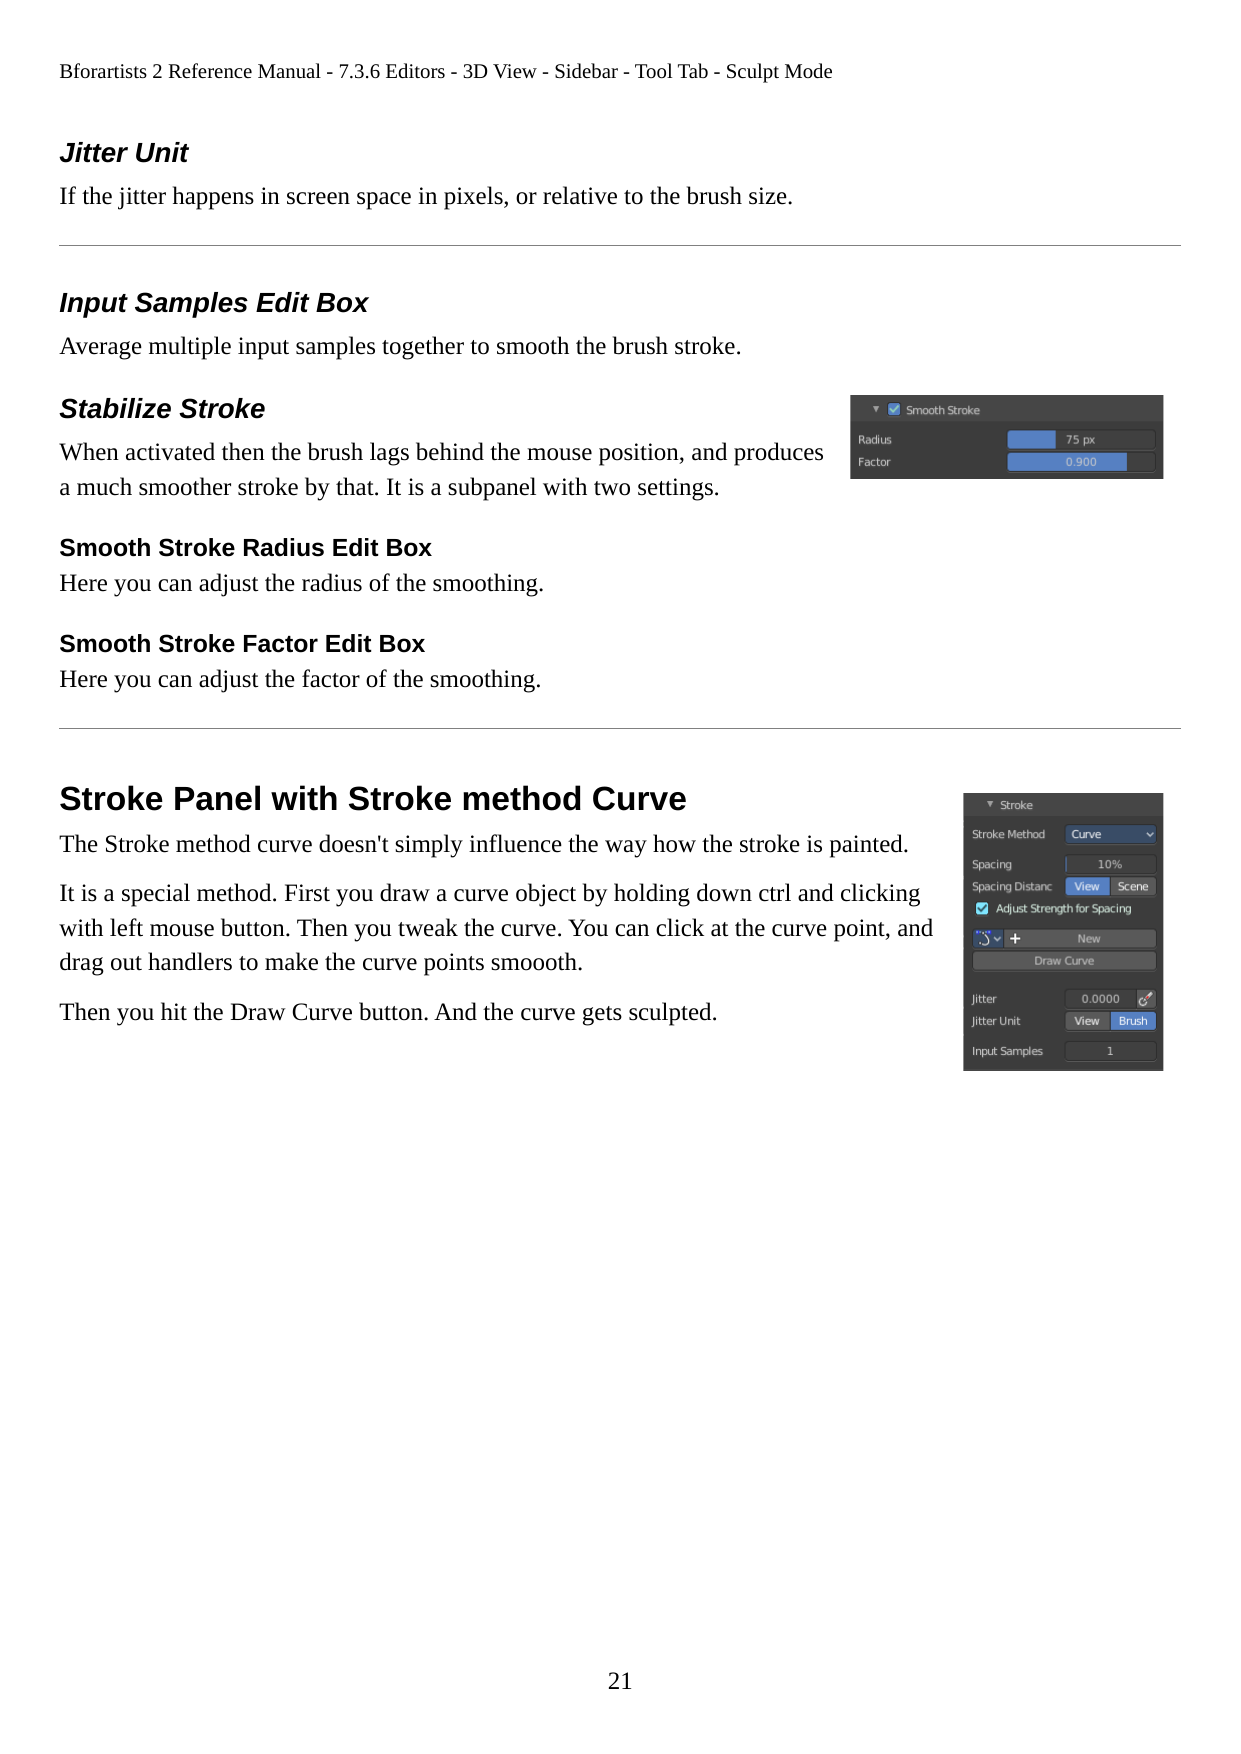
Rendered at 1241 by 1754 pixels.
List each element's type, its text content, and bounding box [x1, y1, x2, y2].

text The Stroke method curve doesn't simply influence the way how the stroke is painted. [59, 829, 963, 858]
subtitle Smooth Stroke Radius Edit Box [59, 533, 1181, 562]
subtitle Smooth Stroke Factor Edit Box [59, 629, 1181, 658]
text Then you hit the Draw Curve button. And the curve gets sculpted. [59, 997, 963, 1025]
picture [963, 793, 1164, 1071]
subtitle Jitter Unit [59, 137, 1181, 168]
subtitle Input Samples Edit Box [59, 287, 1181, 319]
text If the jitter happens in screen space in pixels, or relative to the brush size. [59, 181, 1181, 210]
subtitle Stabilize Stroke [59, 393, 1181, 424]
text It is a special method. First you draw a curve object by holding down ctrl and clicking with left mouse button. Then you tweak the curve. You can click at the curve point, and drag out handlers to make the curve points smoooth. [59, 878, 963, 976]
picture [850, 395, 1164, 479]
text Here you can adjust the factor of the smoothing. [59, 664, 1181, 693]
subtitle Stroke Panel with Stroke method Curve [59, 778, 1181, 817]
text When activated then the brush lags behind the mouse position, and produces a much smoother stroke by that. It is a subpanel with two settings. [59, 437, 1181, 500]
text Here you can adjust the radius of the smoothing. [59, 568, 1181, 597]
text Average multiple input samples together to smooth the brush stroke. [59, 331, 1181, 360]
